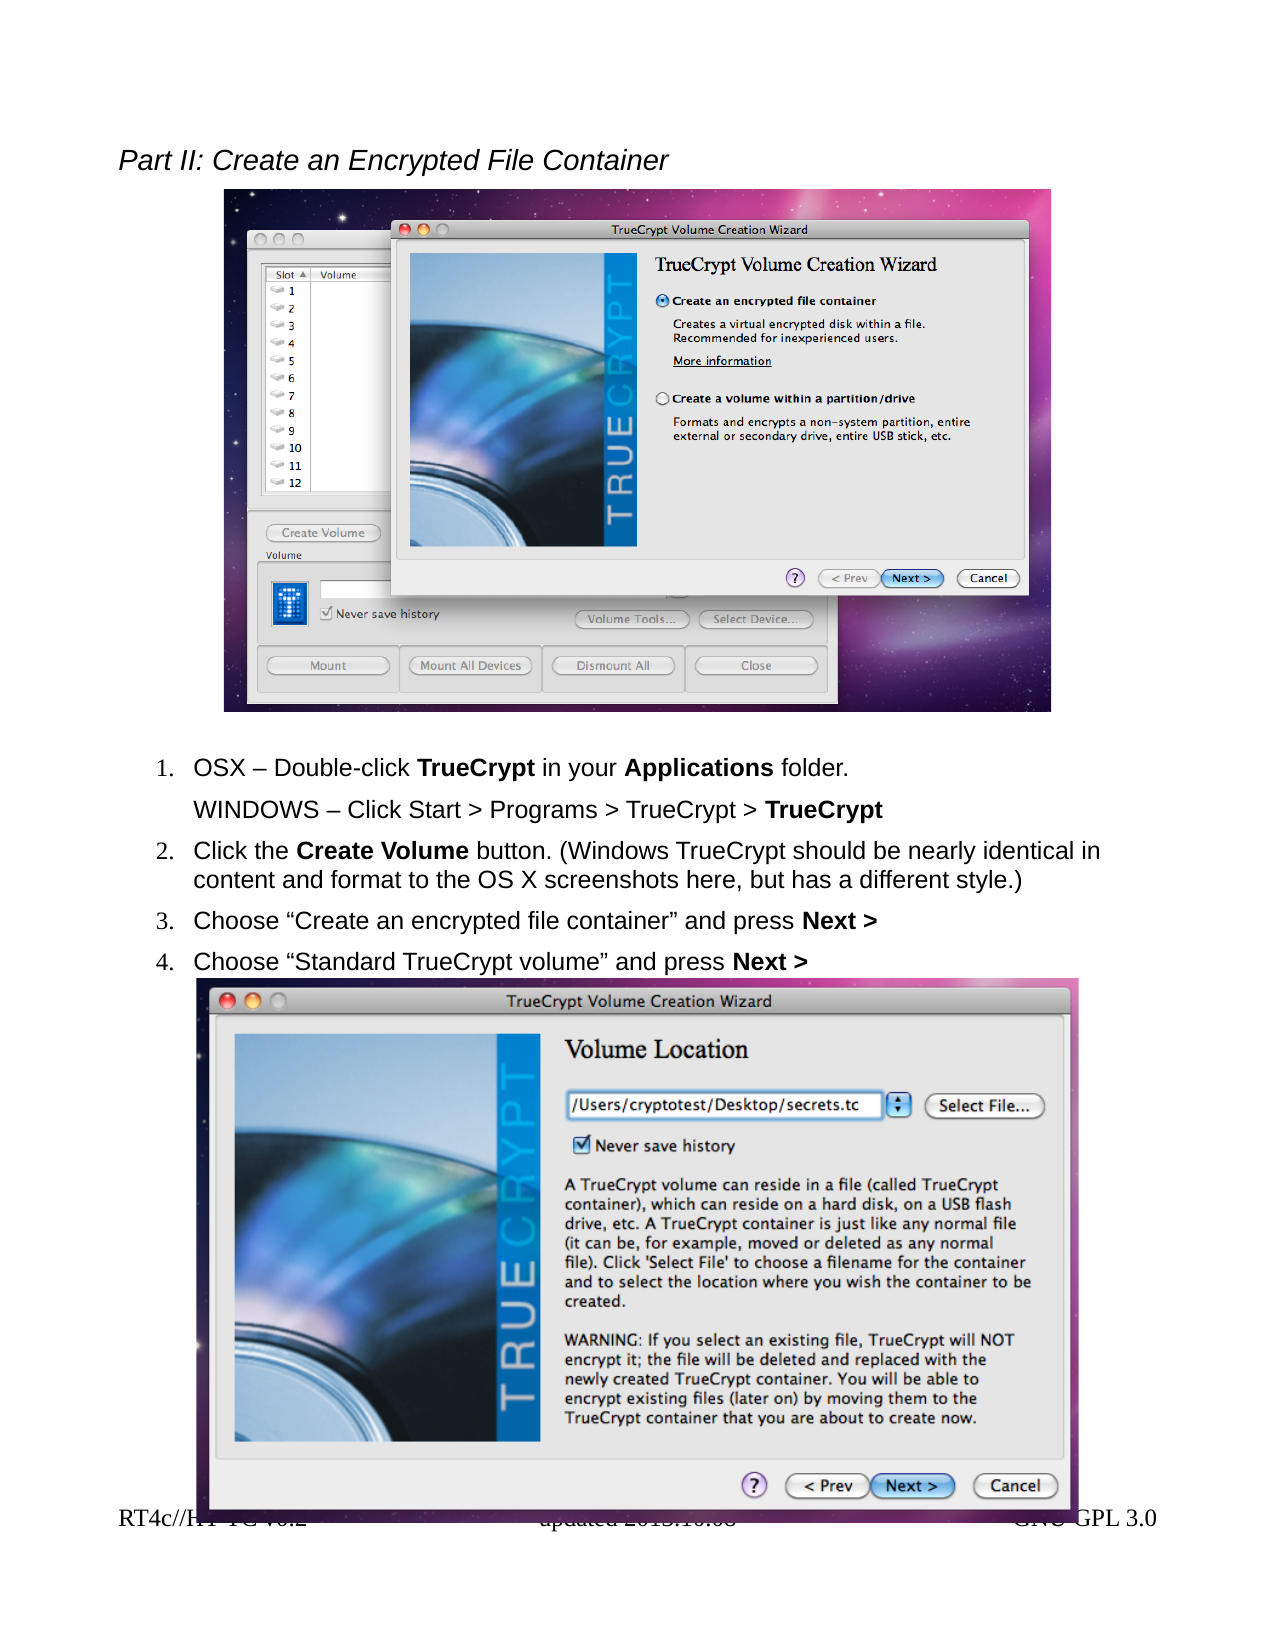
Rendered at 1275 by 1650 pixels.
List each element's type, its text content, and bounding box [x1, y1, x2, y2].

list OSX – Double-click TrueCrypt in your Applications folder. [156, 753, 1157, 782]
list WINDOWS – Click Start > Programs > TrueCrypt > TrueCrypt [156, 795, 1157, 823]
list Choose “Standard TrueCrypt volume” and press Next > [156, 947, 1157, 976]
picture [196, 978, 1079, 1523]
subtitle Part II: Create an Encrypted File Container [118, 143, 1157, 177]
list Choose “Create an encrypted file container” and press Next > [156, 906, 1157, 935]
picture [223, 189, 1052, 712]
list Click the Create Volume button. (Windows TrueCrypt should be nearly identical in content and format to the OS X screenshots here, but has a different style.) [156, 836, 1157, 893]
